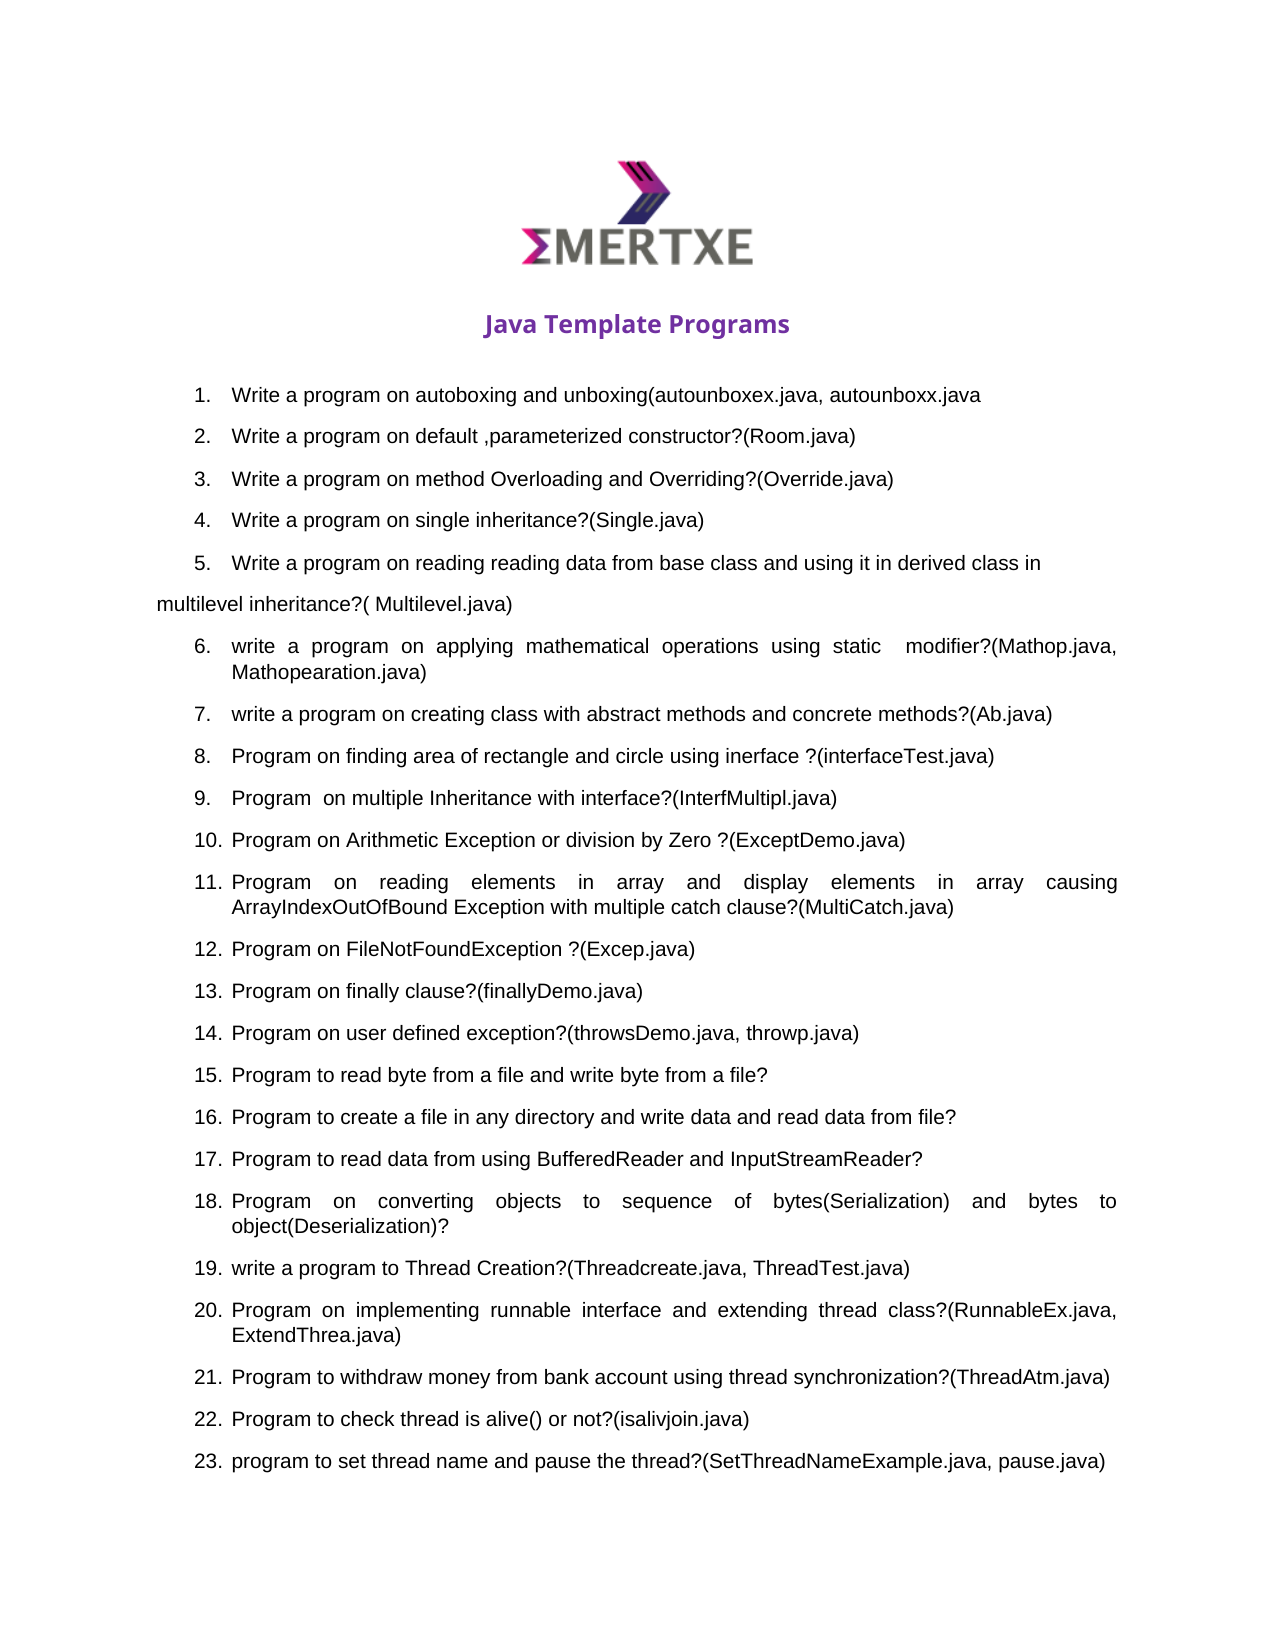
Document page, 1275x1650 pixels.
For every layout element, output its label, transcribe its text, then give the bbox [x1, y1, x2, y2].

list Program to check thread is alive() or not?(isalivjoin.java) [194, 1407, 1118, 1431]
list Program on finally clause?(finallyDemo.java) [194, 979, 1118, 1003]
list Write a program on method Overloading and Overriding?(Override.java) [194, 466, 1118, 490]
list Program on FileNotFoundException ?(Excep.java) [194, 937, 1118, 961]
list Program on Arithmetic Exception or division by Zero ?(ExceptDemo.java) [194, 827, 1118, 851]
list program to set thread name and pause the thread?(SetThreadNameExample.java, pause.java) [194, 1449, 1118, 1473]
list Write a program on autoboxing and unboxing(autounboxex.java, autounboxx.java [194, 382, 1118, 406]
list Program to read data from using BufferedReader and InputStreamReader? [194, 1147, 1118, 1171]
list Write a program on default ,parameterized constructor?(Room.java) [194, 424, 1118, 448]
list write a program to Thread Creation?(Threadcreate.java, ThreadTest.java) [194, 1256, 1118, 1280]
list Program on converting objects to sequence of bytes(Serialization) and bytes to object(Deserialization)? [194, 1189, 1118, 1238]
list Program on user defined exception?(throwsDemo.java, throwp.java) [194, 1021, 1118, 1045]
list Program to create a file in any directory and write data and read data from file? [194, 1105, 1118, 1129]
text multilevel inheritance?( Multilevel.java) [156, 592, 1118, 616]
list Program on finding area of rectangle and circle using inerface ?(interfaceTest.java) [194, 743, 1118, 767]
list Program to withdraw money from bank account using thread synchronization?(ThreadAtm.java) [194, 1365, 1118, 1389]
list Program on multiple Inheritance with interface?(InterfMultipl.java) [194, 786, 1118, 809]
picture [521, 157, 754, 265]
list Write a program on reading reading data from base class and using it in derived class in [194, 550, 1118, 574]
list Program on reading elements in array and display elements in array causing ArrayIndexOutOfBound Exception with multiple catch clause?(MultiCatch.java) [194, 869, 1118, 919]
list Program on implementing runnable interface and extending thread class?(RunnableEx.java, ExtendThrea.java) [194, 1298, 1118, 1347]
list write a program on applying mathematical operations using static modifier?(Mathop.java, Mathopearation.java) [194, 634, 1118, 683]
list write a program on creating class with abstract methods and concrete methods?(Ab.java) [194, 702, 1118, 726]
list Program to read byte from a file and write byte from a file? [194, 1063, 1118, 1087]
list Write a program on single inheritance?(Single.java) [194, 508, 1118, 532]
text Java Template Programs [156, 306, 1118, 340]
